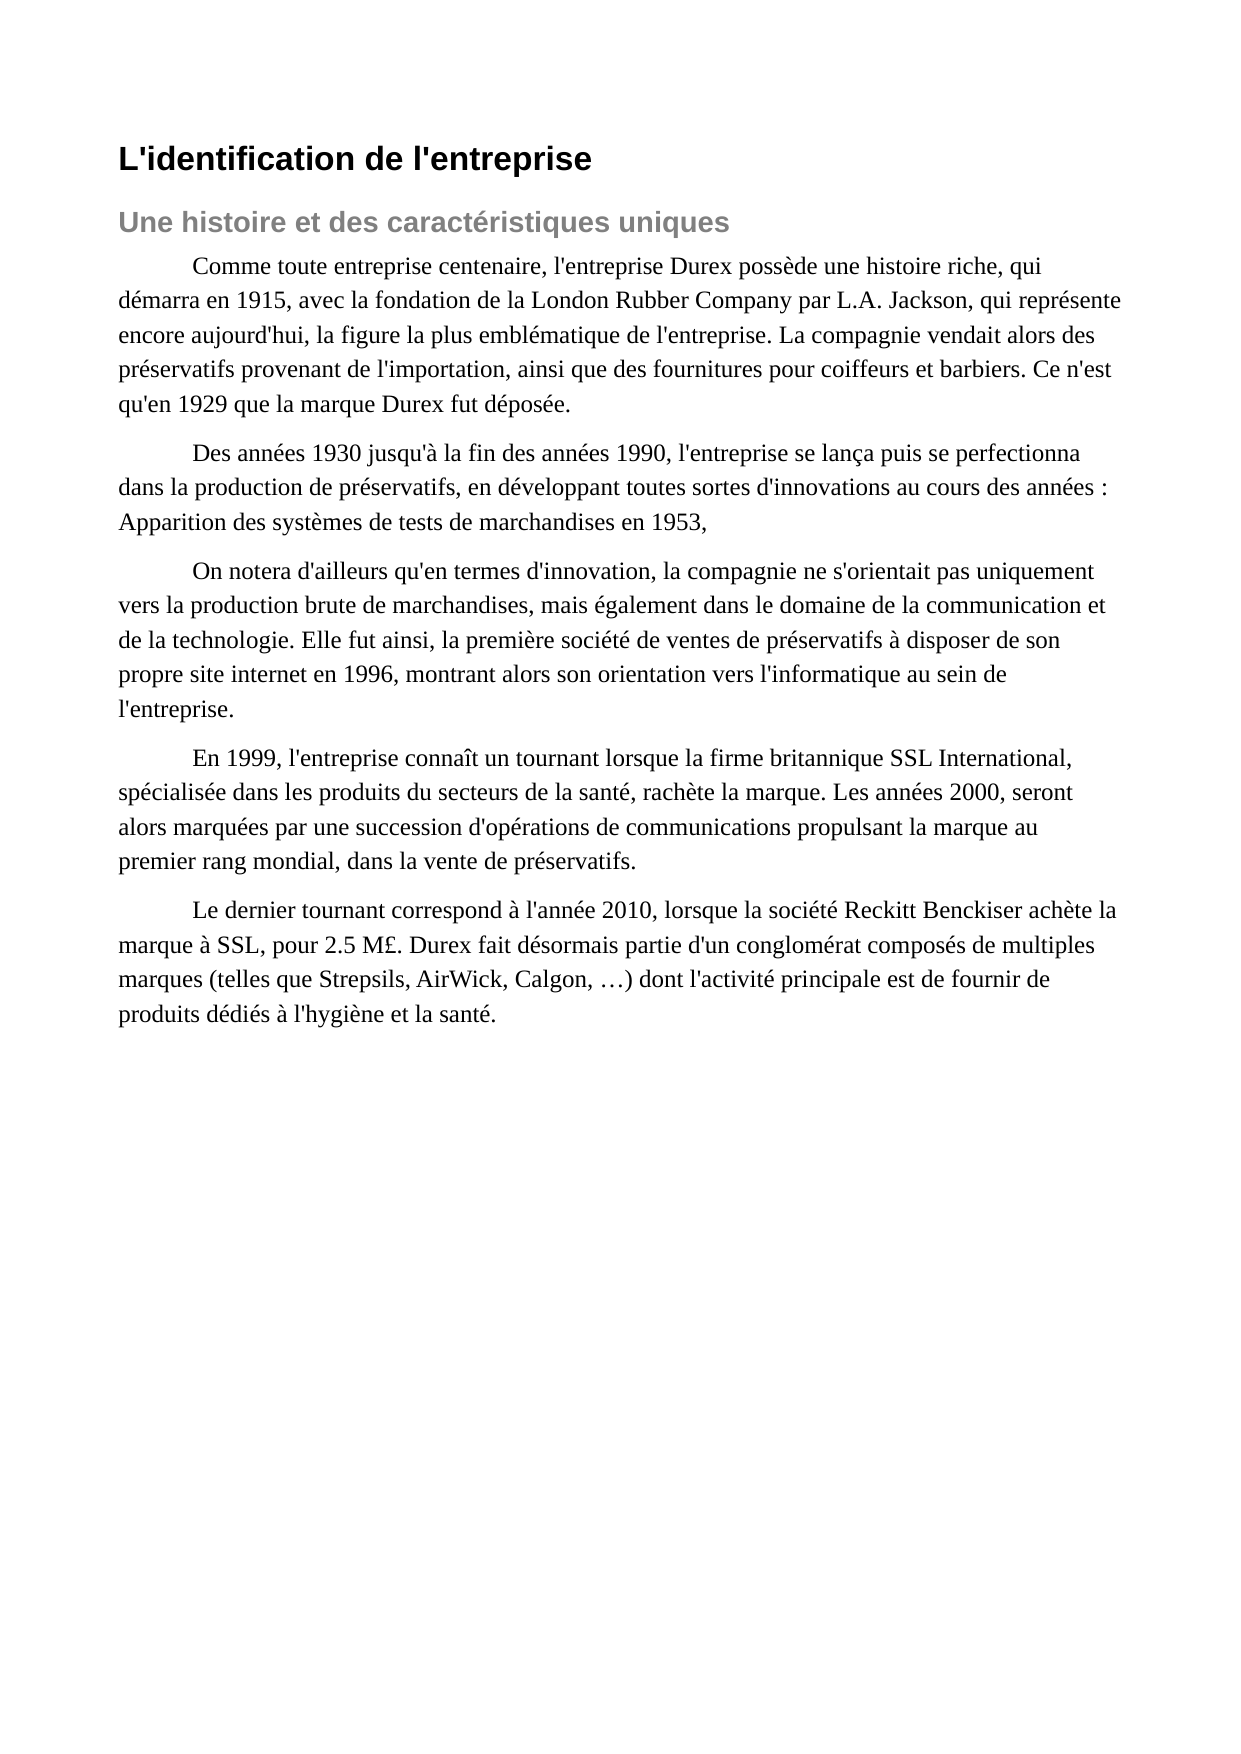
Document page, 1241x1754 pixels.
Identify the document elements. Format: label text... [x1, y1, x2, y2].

text En 1999, l'entreprise connaît un tournant lorsque la firme britannique SSL International, spécialisée dans les produits du secteurs de la santé, rachète la marque. Les années 2000, seront alors marquées par une succession d'opérations de communications propulsant la marque au premier rang mondial, dans la vente de préservatifs. [118, 743, 1122, 875]
text Des années 1930 jusqu'à la fin des années 1990, l'entreprise se lança puis se perfectionna dans la production de préservatifs, en développant toutes sortes d'innovations au cours des années : Apparition des systèmes de tests de marchandises en 1953, [118, 438, 1122, 535]
subtitle L'identification de l'entreprise [118, 139, 1122, 178]
text Le dernier tournant correspond à l'année 2010, lorsque la société Reckitt Benckiser achète la marque à SSL, pour 2.5 M£. Durex fait désormais partie d'un conglomérat composés de multiples marques (telles que Strepsils, AirWick, Calgon, …) dont l'activité principale est de fournir de produits dédiés à l'hygiène et la santé. [118, 895, 1122, 1027]
text On notera d'ailleurs qu'en termes d'innovation, la compagnie ne s'orientait pas uniquement vers la production brute de marchandises, mais également dans le domaine de la communication et de la technologie. Elle fut ainsi, la première société de ventes de préservatifs à disposer de son propre site internet en 1996, montrant alors son orientation vers l'informatique au sein de l'entreprise. [118, 556, 1122, 722]
subtitle Une histoire et des caractéristiques uniques [118, 205, 1122, 238]
text Comme toute entreprise centenaire, l'entreprise Durex possède une histoire riche, qui démarra en 1915, avec la fondation de la London Rubber Company par L.A. Jackson, qui représente encore aujourd'hui, la figure la plus emblématique de l'entreprise. La compagnie vendait alors des préservatifs provenant de l'importation, ainsi que des fournitures pour coiffeurs et barbiers. Ce n'est qu'en 1929 que la marque Durex fut déposée. [118, 251, 1122, 417]
